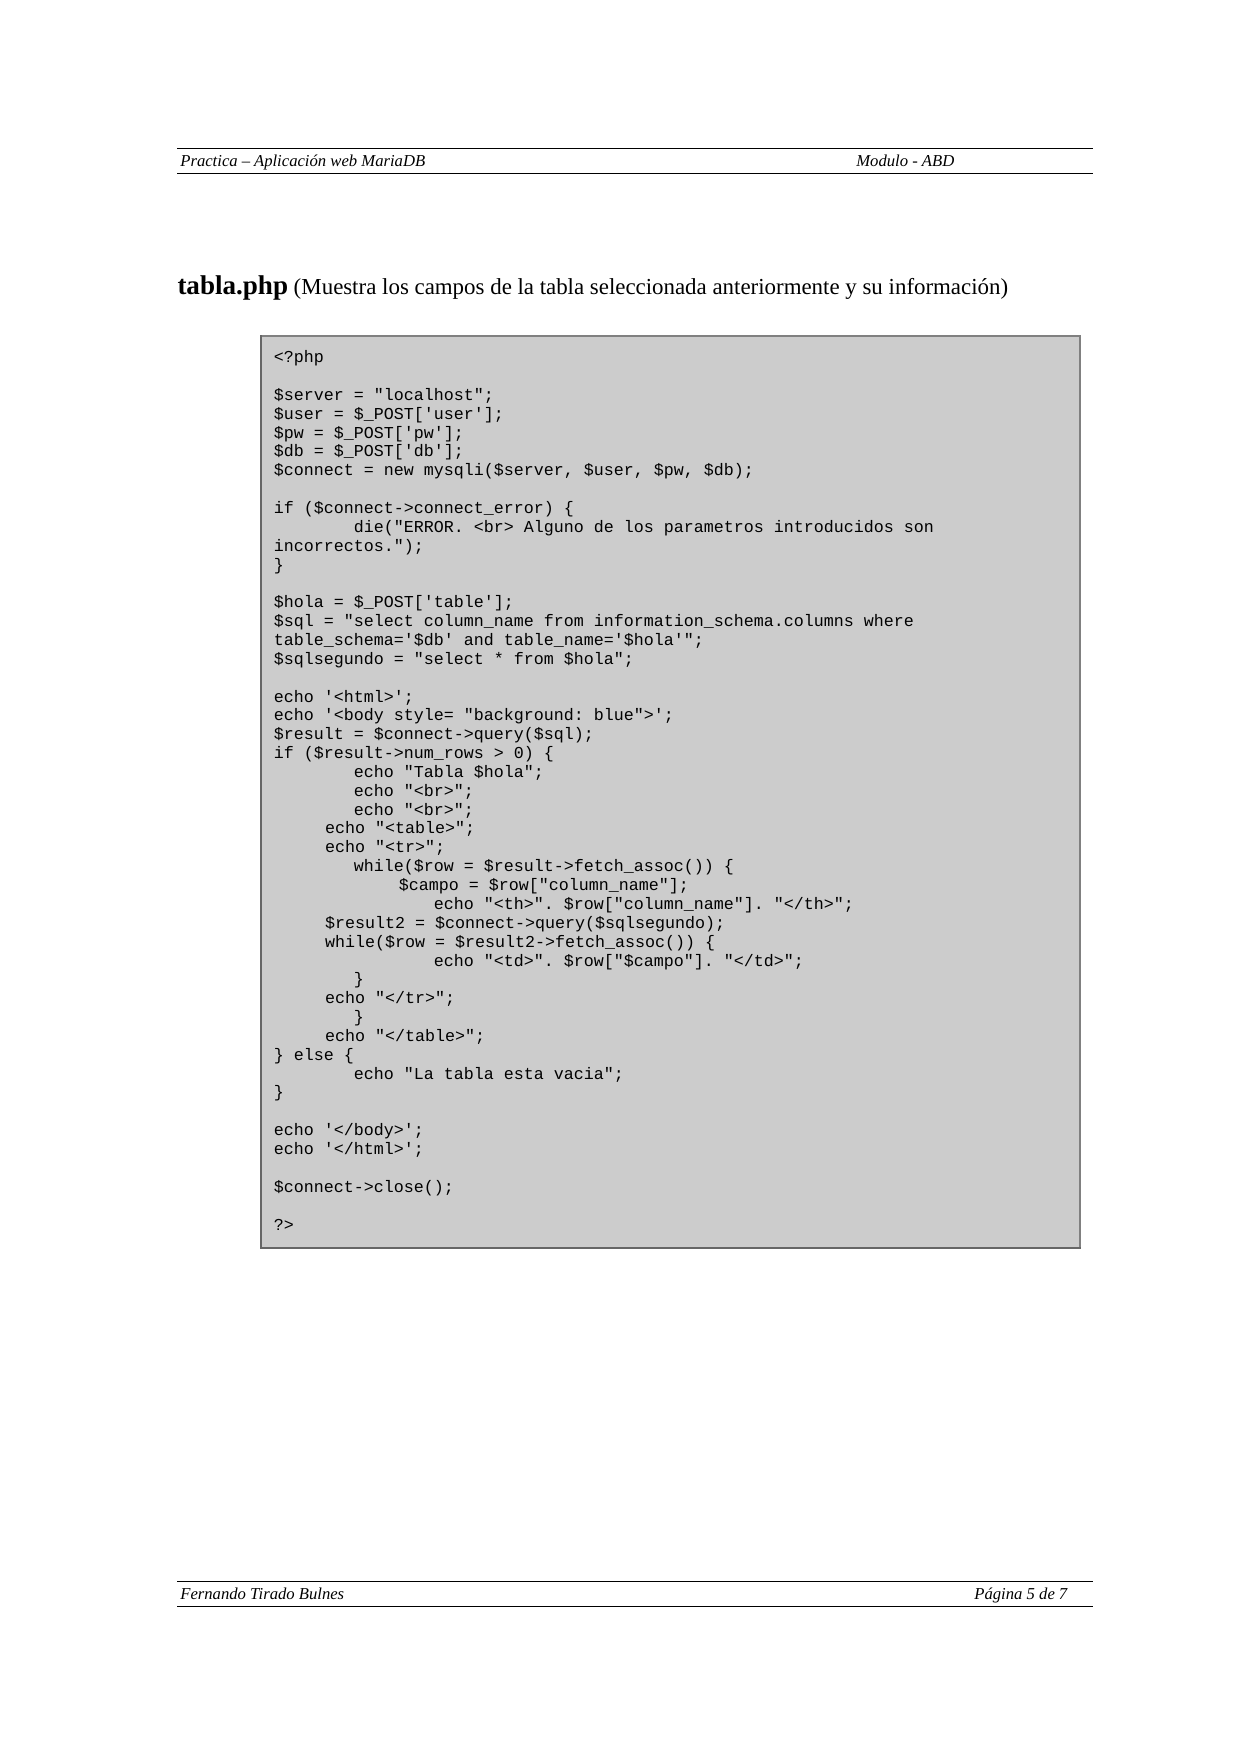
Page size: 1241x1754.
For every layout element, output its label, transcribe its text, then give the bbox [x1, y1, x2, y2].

text $pw = $_POST['pw']; [262, 411, 1079, 430]
text echo "</tr>"; [262, 976, 1079, 995]
text while($row = $result->fetch_assoc()) { [262, 844, 1079, 863]
text $sql = "select column_name from information_schema.columns where table_schema='$db' and table_name='$hola'"; [262, 599, 1079, 637]
text } [262, 958, 1079, 976]
text echo "La tabla esta vacia"; [262, 1052, 1079, 1071]
text if ($result->num_rows > 0) { [262, 731, 1079, 750]
text ?> [262, 1203, 1079, 1247]
text tabla.php (Muestra los campos de la tabla seleccionada anteriormente y su información) [177, 269, 1081, 300]
text $db = $_POST['db']; [262, 430, 1079, 448]
text <?php [262, 337, 1079, 354]
text echo "<td>". $row["$campo"]. "</td>"; [262, 939, 1079, 958]
text $connect = new mysqli($server, $user, $pw, $db); [262, 448, 1079, 467]
text if ($connect->connect_error) { [262, 486, 1079, 505]
text } [262, 543, 1079, 562]
text $hola = $_POST['table']; [262, 581, 1079, 599]
text echo "<tr>"; [262, 826, 1079, 844]
text echo "Tabla $hola"; [262, 750, 1079, 769]
text echo '<html>'; [262, 675, 1079, 694]
text } [262, 995, 1079, 1014]
text echo '<body style= "background: blue">'; [262, 694, 1079, 712]
text $campo = $row["column_name"]; [262, 863, 1079, 882]
text echo '</body>'; [262, 1108, 1079, 1127]
text $result2 = $connect->query($sqlsegundo); [262, 901, 1079, 920]
text $connect->close(); [262, 1165, 1079, 1184]
text $result = $connect->query($sql); [262, 712, 1079, 731]
text } [262, 1071, 1079, 1089]
text echo '</html>'; [262, 1127, 1079, 1146]
text $user = $_POST['user']; [262, 392, 1079, 411]
text die("ERROR. <br> Alguno de los parametros introducidos son incorrectos."); [262, 505, 1079, 543]
text echo "<th>". $row["column_name"]. "</th>"; [262, 882, 1079, 901]
text $sqlsegundo = "select * from $hola"; [262, 637, 1079, 656]
text echo "<br>"; [262, 769, 1079, 788]
text } else { [262, 1033, 1079, 1052]
text while($row = $result2->fetch_assoc()) { [262, 920, 1079, 939]
text echo "<table>"; [262, 807, 1079, 826]
text echo "<br>"; [262, 788, 1079, 807]
text $server = "localhost"; [262, 373, 1079, 392]
text echo "</table>"; [262, 1014, 1079, 1033]
